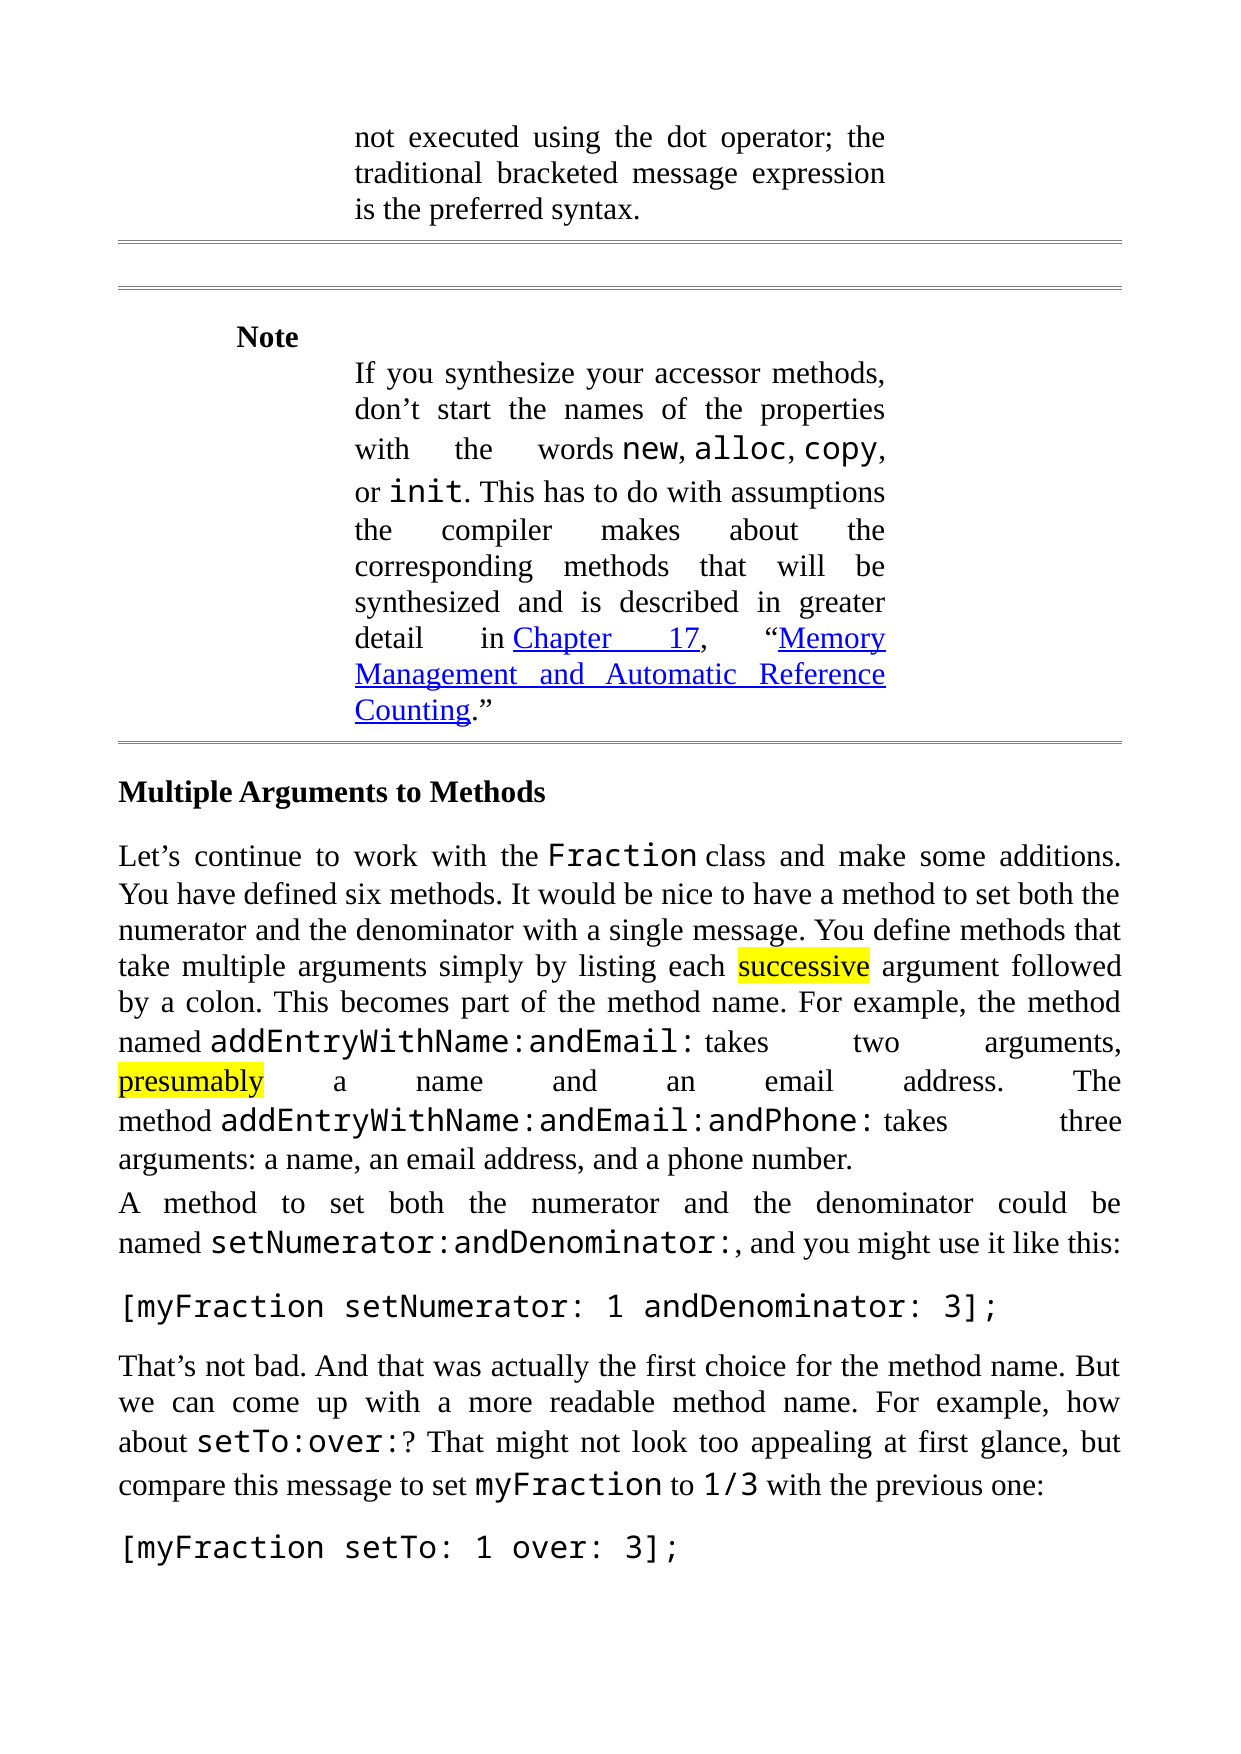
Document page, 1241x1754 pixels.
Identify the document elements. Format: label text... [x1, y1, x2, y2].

text That’s not bad. And that was actually the first choice for the method name. But we can come up with a more readable method name. For example, how about setTo:over:? That might not look too appealing at first glance, but compare this message to set myFraction to 1/3 with the previous one: [118, 1347, 1122, 1504]
text Note [236, 318, 1004, 354]
text [myFraction setNumerator: 1 andDenominator: 3]; [118, 1284, 1122, 1327]
text A method to set both the numerator and the denominator could be named setNumerator:andDenominator:, and you might use it like this: [118, 1184, 1122, 1263]
text Counting.” [354, 687, 886, 727]
text Let’s continue to work with the Fraction class and make some additions. You have defined six methods. It would be nice to have a method to set both the numerator and the denominator with a single message. You define methods that take multiple arguments simply by listing each successive argument followed by a colon. This becomes part of the method name. For example, the method named addEntryWithName:andEmail: takes two arguments, presumably a name and an email address. The method addEntryWithName:andEmail:andPhone: takes three arguments: a name, an email address, and a phone number. [118, 833, 1122, 1176]
text [myFraction setTo: 1 over: 3]; [118, 1525, 1122, 1568]
text not executed using the dot operator; the traditional bracketed message expression is the preferred syntax. [354, 118, 886, 226]
text If you synthesize your accessor methods, don’t start the names of the properties with the words new, alloc, copy, or init. This has to do with assumptions the compiler makes about the corresponding methods that will be synthesized and is described in greater detail in Chapter 17, “Memory Management and Automatic Reference [354, 354, 886, 686]
text Multiple Arguments to Methods [118, 773, 1122, 809]
